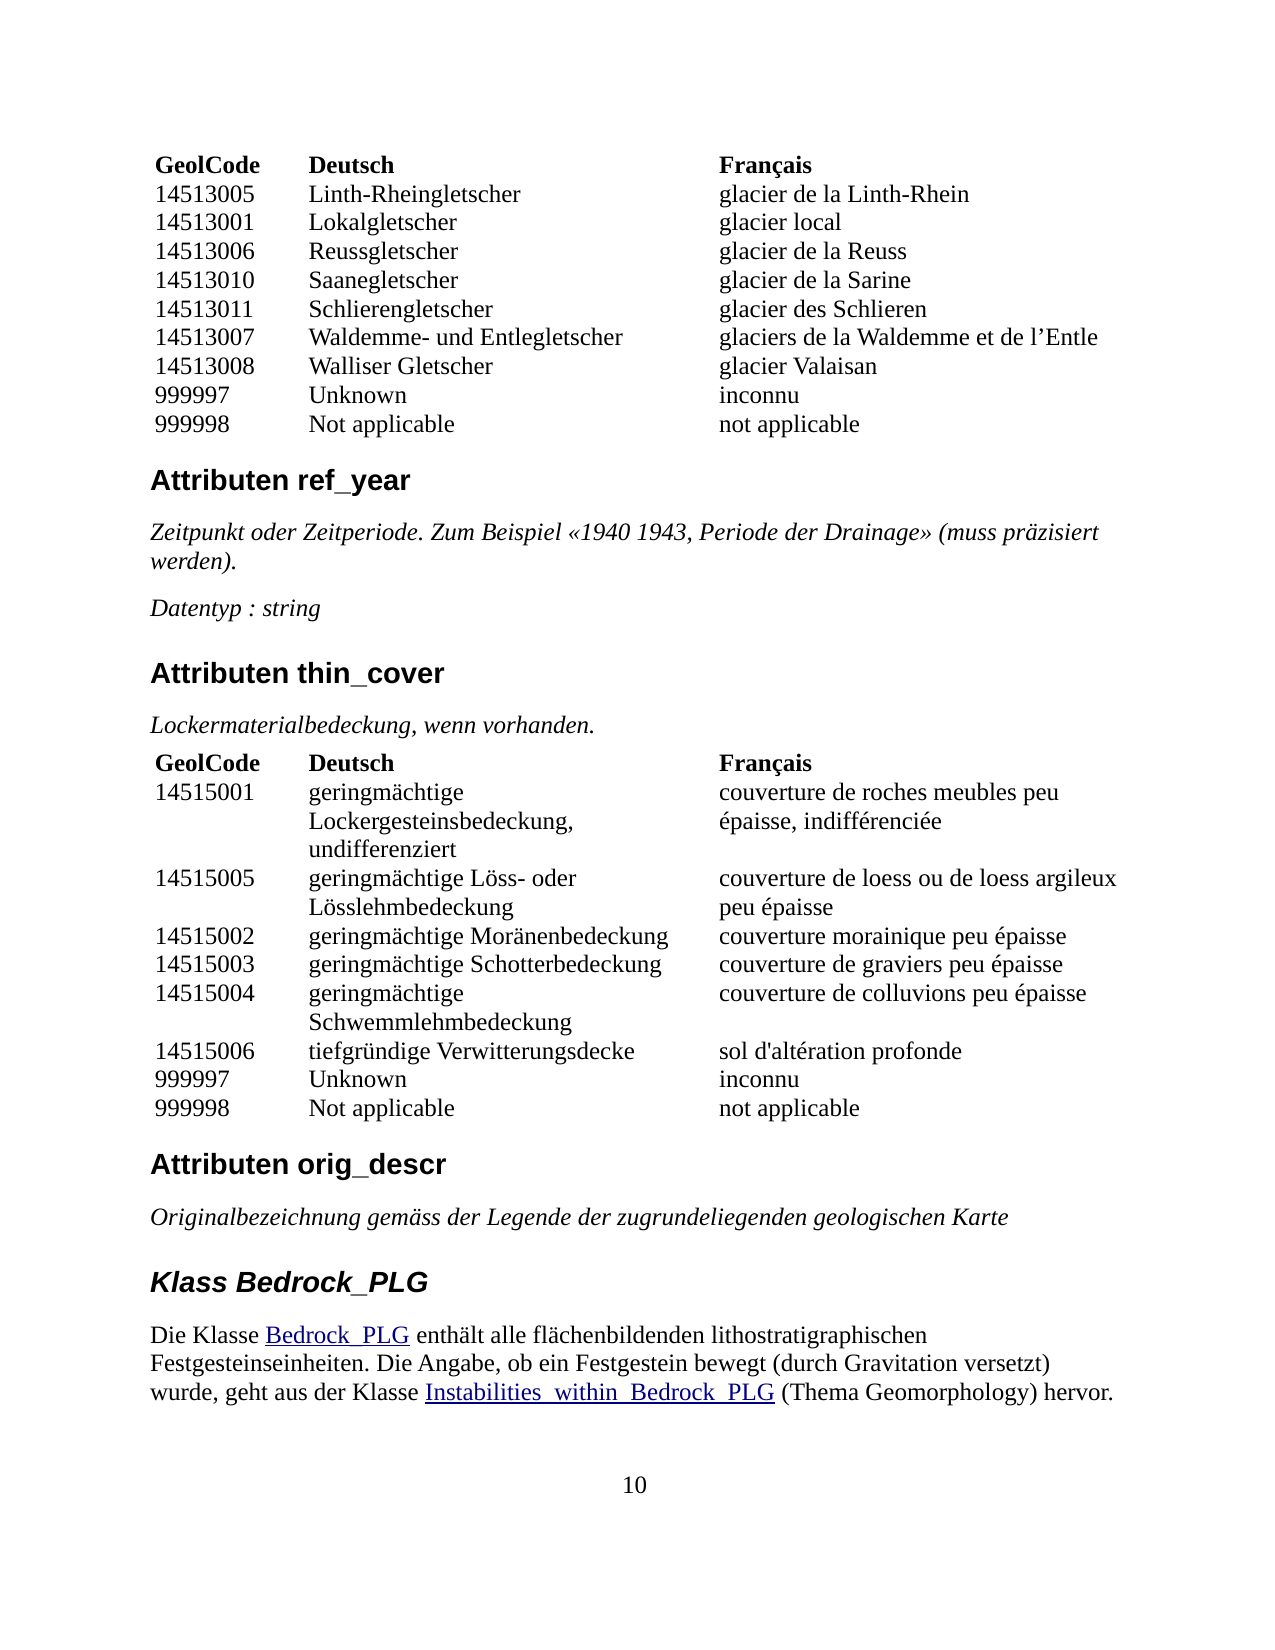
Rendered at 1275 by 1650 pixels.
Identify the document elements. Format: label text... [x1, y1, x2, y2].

table_cell 14513006 [150, 236, 304, 265]
text Datentyp : string [150, 593, 1125, 622]
table_cell Saanegletscher [304, 265, 714, 294]
table_cell 14515006 [150, 1036, 304, 1064]
table_cell geringmächtige Schotterbedeckung [304, 950, 714, 978]
table_cell 14513001 [150, 208, 304, 236]
table_cell inconnu [714, 1065, 1125, 1093]
text Lockermaterialbedeckung, wenn vorhanden. [150, 711, 1125, 739]
text Die Klasse Bedrock_PLG enthält alle flächenbildenden lithostratigraphischen Festgesteinseinheiten. Die Angabe, ob ein Festgestein bewegt (durch Gravitation versetzt) wurde, geht aus der Klasse Instabilities_within_Bedrock_PLG (Thema Geomorphology) hervor. [150, 1320, 1125, 1406]
table_cell couverture de colluvions peu épaisse [714, 978, 1125, 1036]
table_cell glacier de la Reuss [714, 236, 1125, 265]
subtitle Attributen thin_cover [150, 656, 1125, 689]
table_cell glacier de la Sarine [714, 265, 1125, 294]
table_cell couverture de loess ou de loess argileux peu épaisse [714, 863, 1125, 921]
table_cell 999998 [150, 1093, 304, 1122]
subtitle Attributen ref_year [150, 462, 1125, 496]
table_cell glacier Valaisan [714, 351, 1125, 380]
table_cell not applicable [714, 409, 1125, 437]
table_cell tiefgründige Verwitterungsdecke [304, 1036, 714, 1064]
table_cell sol d'altération profonde [714, 1036, 1125, 1064]
table_cell glacier local [714, 208, 1125, 236]
table_cell geringmächtige Löss- oder Lösslehmbedeckung [304, 863, 714, 921]
table_cell 999998 [150, 409, 304, 437]
table_cell 14513011 [150, 294, 304, 322]
table_cell glaciers de la Waldemme et de l’Entle [714, 323, 1125, 351]
table_cell 14513007 [150, 323, 304, 351]
table_cell geringmächtige Lockergesteinsbedeckung, undifferenziert [304, 777, 714, 863]
table_cell Waldemme- und Entlegletscher [304, 323, 714, 351]
table_cell couverture de roches meubles peu épaisse, indifférenciée [714, 777, 1125, 863]
table_cell 999997 [150, 380, 304, 409]
table_header Français [714, 150, 1125, 179]
table_cell 14515003 [150, 950, 304, 978]
text Zeitpunkt oder Zeitperiode. Zum Beispiel «1940 1943, Periode der Drainage» (muss präzisiert werden). [150, 517, 1125, 575]
table_cell 999997 [150, 1065, 304, 1093]
table_cell geringmächtige Schwemmlehmbedeckung [304, 978, 714, 1036]
table_cell 14513010 [150, 265, 304, 294]
table_header Deutsch [304, 748, 714, 777]
table_cell Reussgletscher [304, 236, 714, 265]
table_cell 14513005 [150, 179, 304, 207]
subtitle Attributen orig_descr [150, 1147, 1125, 1181]
text Originalbezeichnung gemäss der Legende der zugrundeliegenden geologischen Karte [150, 1202, 1125, 1231]
table_cell not applicable [714, 1093, 1125, 1122]
table_cell Unknown [304, 380, 714, 409]
table_cell Unknown [304, 1065, 714, 1093]
table_cell Linth-Rheingletscher [304, 179, 714, 207]
table_cell 14513008 [150, 351, 304, 380]
table_cell Schlierengletscher [304, 294, 714, 322]
table_cell Lokalgletscher [304, 208, 714, 236]
table_cell couverture de graviers peu épaisse [714, 950, 1125, 978]
table_cell Not applicable [304, 409, 714, 437]
table_cell 14515005 [150, 863, 304, 921]
table_cell geringmächtige Moränenbedeckung [304, 921, 714, 949]
table_cell 14515004 [150, 978, 304, 1036]
table_cell glacier de la Linth-Rhein [714, 179, 1125, 207]
table_cell couverture morainique peu épaisse [714, 921, 1125, 949]
table_cell inconnu [714, 380, 1125, 409]
table_cell 14515001 [150, 777, 304, 863]
table_cell Walliser Gletscher [304, 351, 714, 380]
table_cell 14515002 [150, 921, 304, 949]
table_header Deutsch [304, 150, 714, 179]
table_cell glacier des Schlieren [714, 294, 1125, 322]
table_cell Not applicable [304, 1093, 714, 1122]
table_header GeolCode [150, 748, 304, 777]
subtitle Klass Bedrock_PLG [150, 1265, 1125, 1298]
table_header GeolCode [150, 150, 304, 179]
table_header Français [714, 748, 1125, 777]
